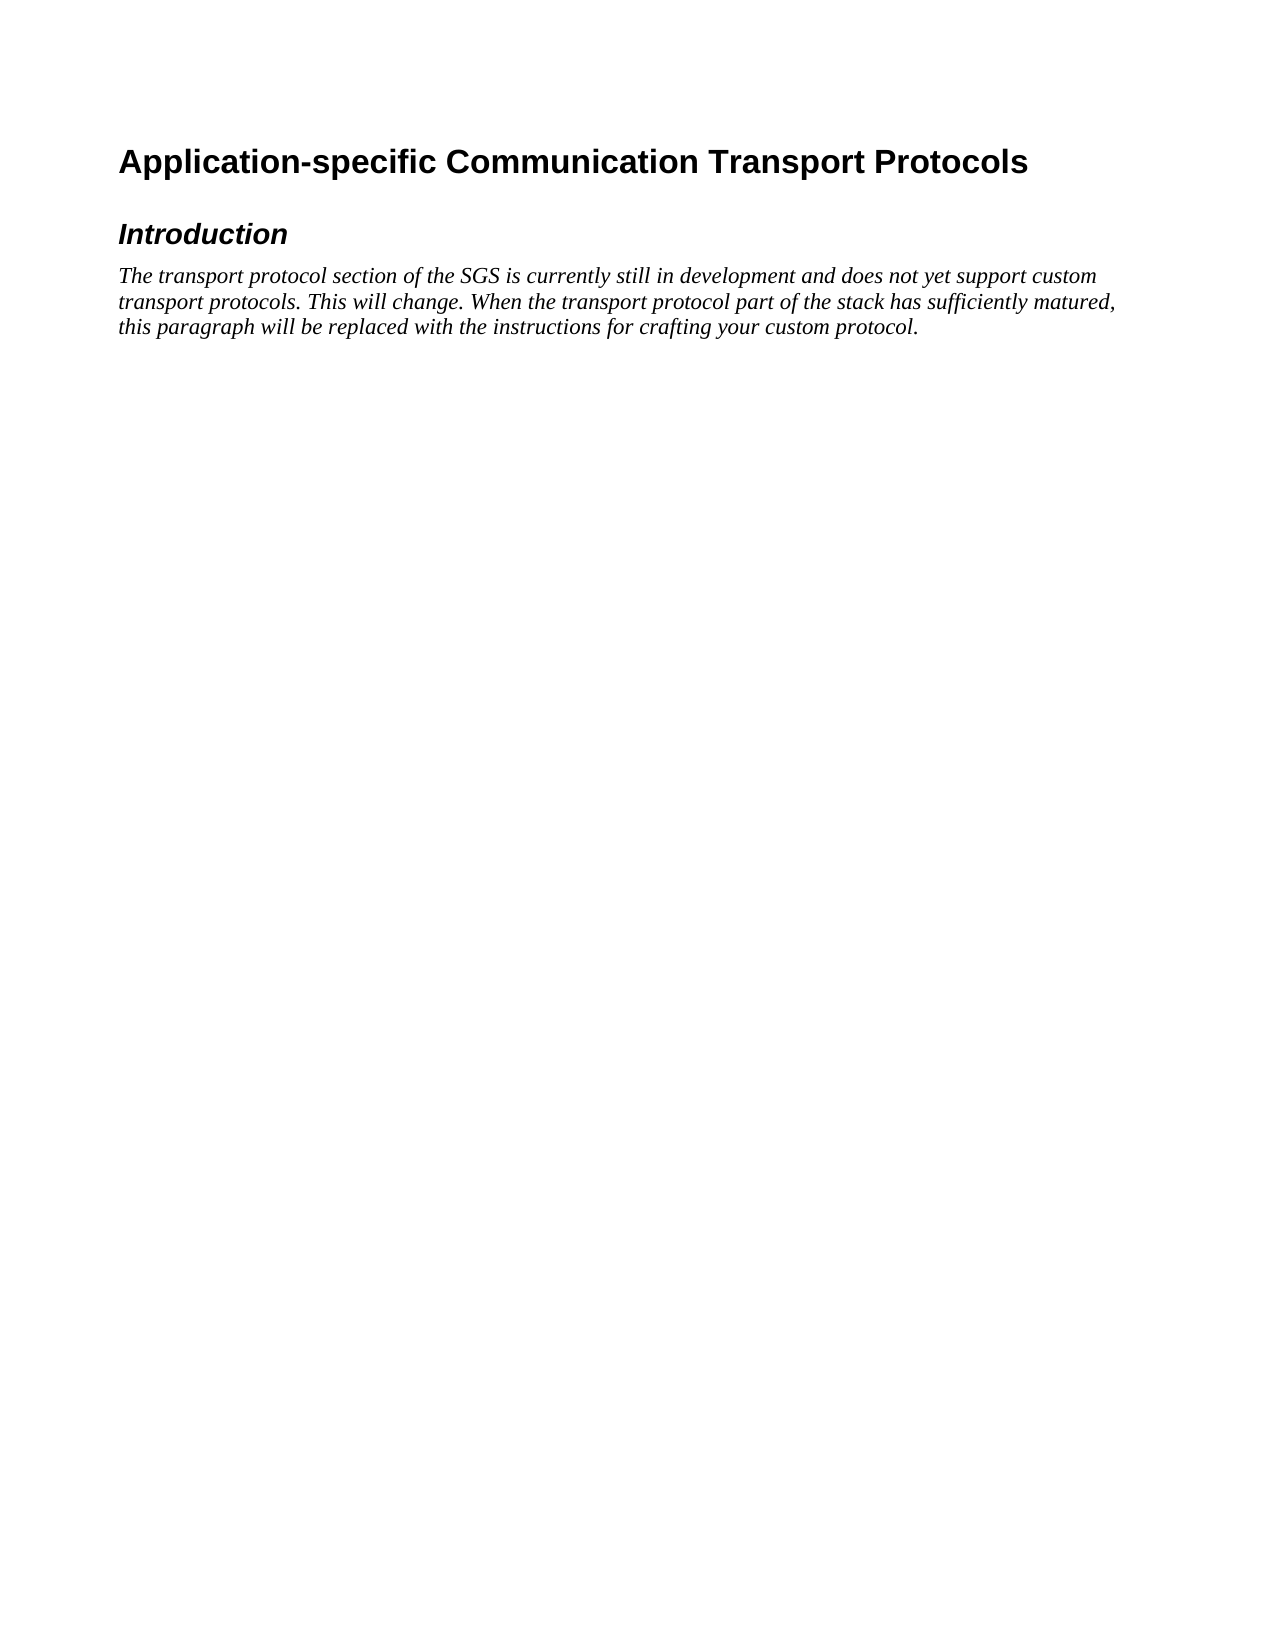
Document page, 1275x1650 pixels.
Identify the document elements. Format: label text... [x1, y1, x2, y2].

text The transport protocol section of the SGS is currently still in development and does not yet support custom transport protocols. This will change. When the transport protocol part of the stack has sufficiently matured, this paragraph will be replaced with the instructions for crafting your custom protocol. [118, 263, 1157, 339]
subtitle Introduction [118, 218, 1157, 251]
subtitle Application-specific Communication Transport Protocols [118, 143, 1157, 181]
